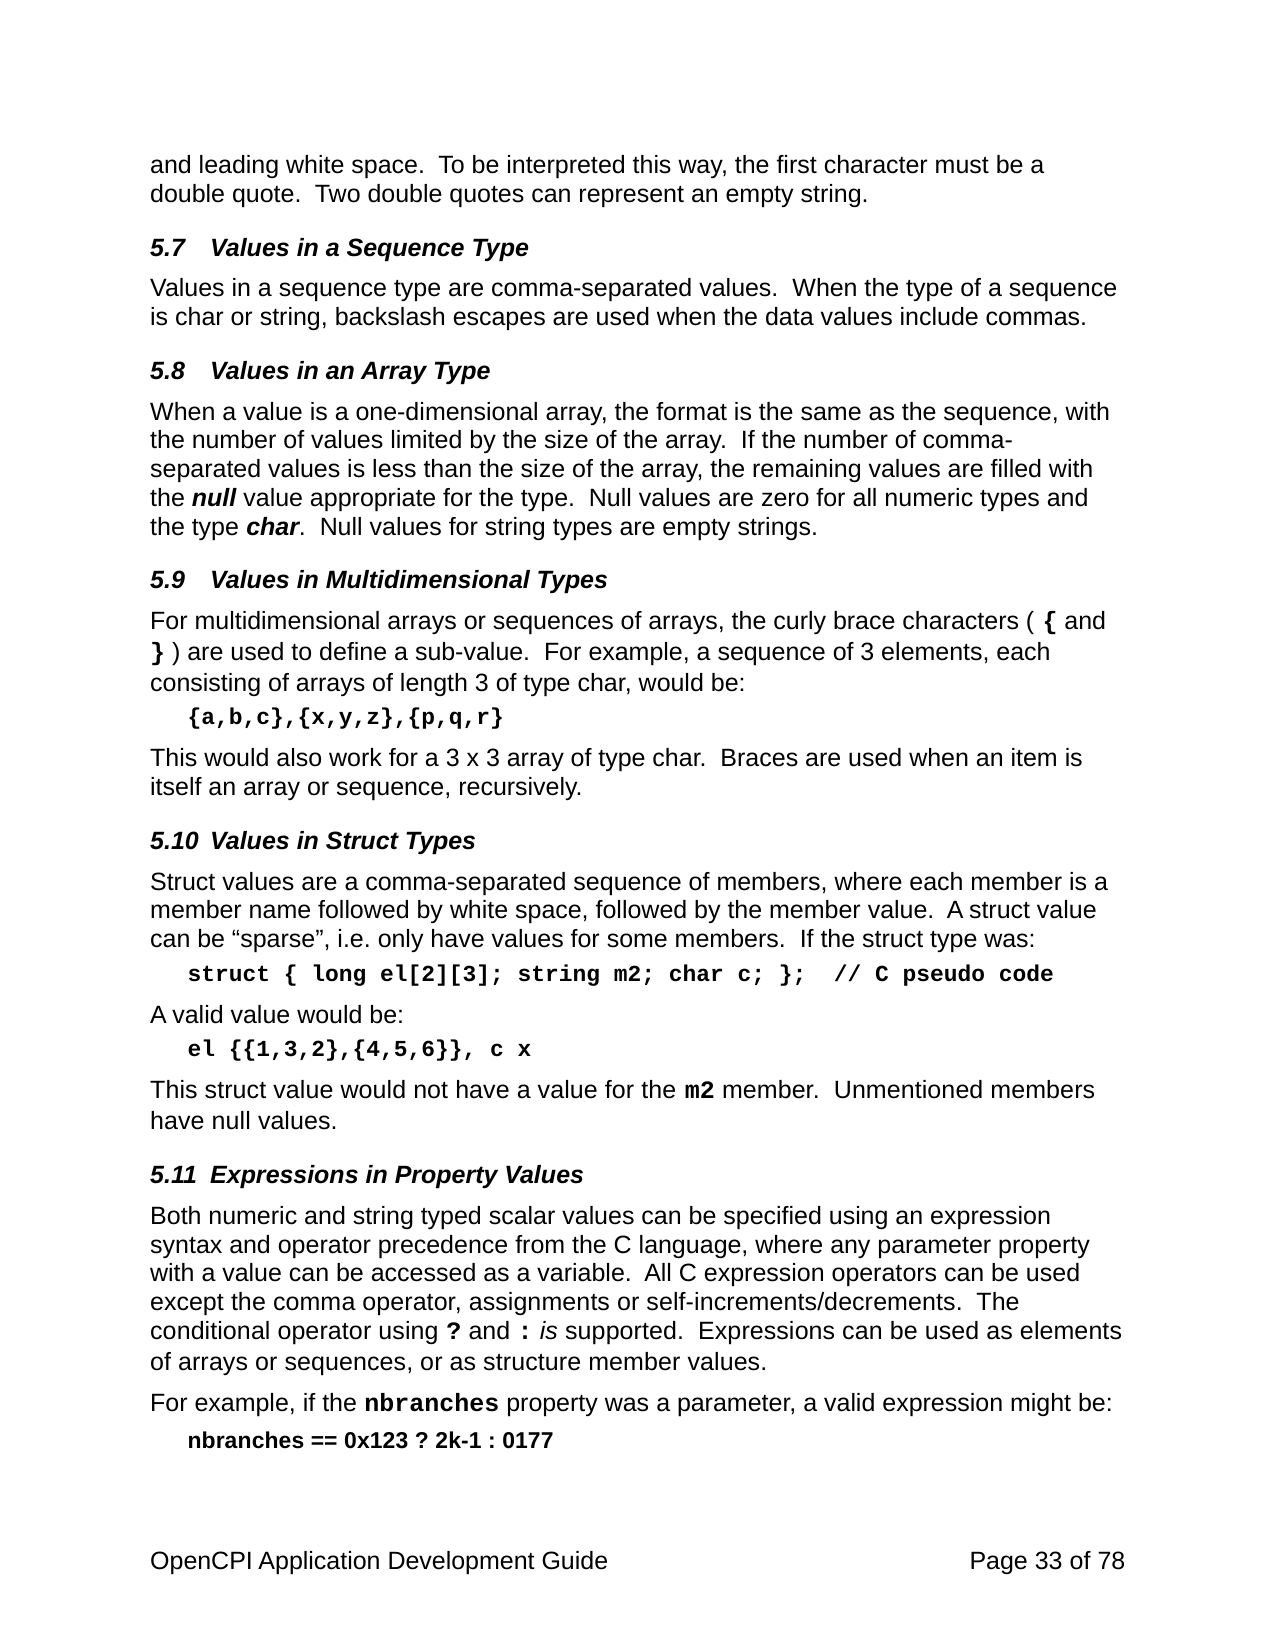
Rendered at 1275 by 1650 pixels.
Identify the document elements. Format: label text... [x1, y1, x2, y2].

text Both numeric and string typed scalar values can be specified using an expression syntax and operator precedence from the C language, where any parameter property with a value can be accessed as a variable. All C expression operators can be used except the comma operator, assignments or self-increments/decrements. The conditional operator using ? and : is supported. Expressions can be used as elements of arrays or sequences, or as structure member values. [150, 1201, 1125, 1376]
subtitle Values in a Sequence Type [150, 232, 1125, 261]
text Values in a sequence type are comma-separated values. When the type of a sequence is char or string, backslash escapes are used when the data values include commas. [150, 273, 1125, 331]
subtitle Values in Struct Types [150, 826, 1125, 855]
text struct { long el[2][3]; string m2; char c; }; // C pseudo code [187, 962, 1125, 988]
text Struct values are a comma-separated sequence of members, where each member is a member name followed by white space, followed by the member value. A struct value can be “sparse”, i.e. only have values for some members. If the struct type was: [150, 867, 1125, 953]
text This would also work for a 3 x 3 array of type char. Braces are used when an item is itself an array or sequence, recursively. [150, 743, 1125, 801]
text For multidimensional arrays or sequences of arrays, the curly brace characters ( { and } ) are used to define a sub-value. For example, a sequence of 3 elements, each consisting of arrays of length 3 of type char, would be: [150, 606, 1125, 697]
text nbranches == 0x123 ? 2k-1 : 0177 [187, 1427, 1125, 1454]
subtitle Values in an Array Type [150, 356, 1125, 384]
text and leading white space. To be interpreted this way, the first character must be a double quote. Two double quotes can represent an empty string. [150, 150, 1125, 207]
subtitle Values in Multidimensional Types [150, 565, 1125, 594]
text {a,b,c},{x,y,z},{p,q,r} [187, 706, 1125, 731]
subtitle Expressions in Property Values [150, 1160, 1125, 1189]
text For example, if the nbranches property was a parameter, a valid expression might be: [150, 1387, 1125, 1418]
text A valid value would be: [150, 1000, 1125, 1028]
text This struct value would not have a value for the m2 member. Unmentioned members have null values. [150, 1075, 1125, 1135]
text When a value is a one-dimensional array, the format is the same as the sequence, with the number of values limited by the size of the array. If the number of comma-separated values is less than the size of the array, the remaining values are filled with the null value appropriate for the type. Null values are zero for all numeric types and the type char. Null values for string types are empty strings. [150, 396, 1125, 540]
text el {{1,3,2},{4,5,6}}, c x [187, 1037, 1125, 1063]
